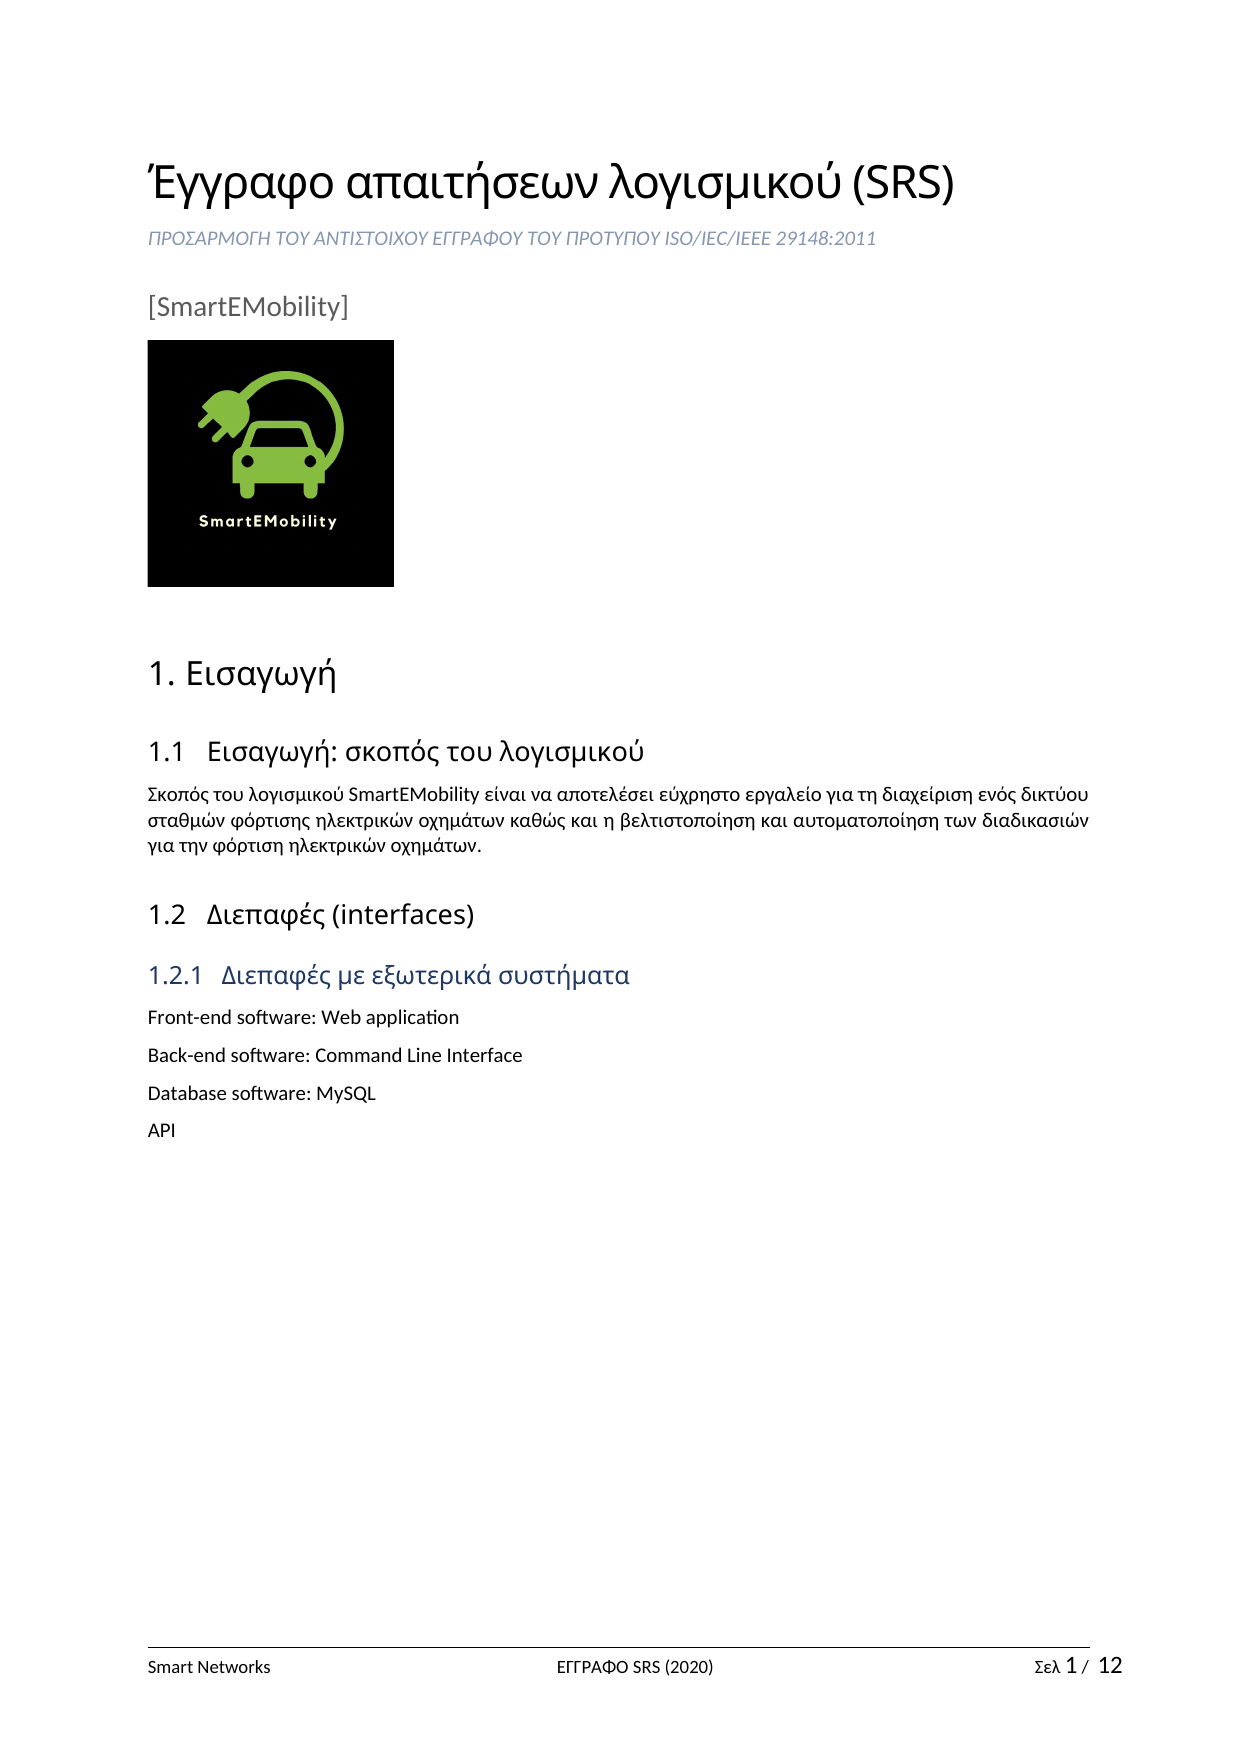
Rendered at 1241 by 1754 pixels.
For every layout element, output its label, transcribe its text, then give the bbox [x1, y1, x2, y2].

subtitle [SmartEMobility] [148, 288, 1090, 324]
subtitle Εισαγωγή [148, 649, 1090, 695]
text Database software: MySQL [148, 1080, 1090, 1105]
text API [148, 1118, 1090, 1143]
text ΠΡΟΣΑΡΜΟΓΗ ΤΟΥ ΑΝΤΙΣΤΟΙΧΟΥ ΕΓΓΡΑΦΟΥ ΤΟΥ ΠΡΟΤΥΠΟΥ ISO/IEC/IEEE 29148:2011 [148, 225, 1090, 250]
text Σκοπός του λογισμικού SmartEMobility είναι να αποτελέσει εύχρηστο εργαλείο για τη διαχείριση ενός δικτύου σταθμών φόρτισης ηλεκτρικών οχημάτων καθώς και η βελτιστοποίηση και αυτοματοποίηση των διαδικασιών για την φόρτιση ηλεκτρικών οχημάτων. [148, 782, 1090, 858]
picture [147, 340, 394, 587]
subtitle 1.2 Διεπαφές (interfaces) [148, 895, 1090, 932]
subtitle 1.1 Εισαγωγή: σκοπός του λογισμικού [148, 732, 1090, 769]
subtitle 1.2.1 Διεπαφές με εξωτερικά συστήματα [148, 957, 1090, 991]
title Έγγραφο απαιτήσεων λογισμικού (SRS) [148, 150, 1090, 212]
text Back-end software: Command Line Interface [148, 1042, 1090, 1067]
text Front-end software: Web application [148, 1004, 1090, 1029]
